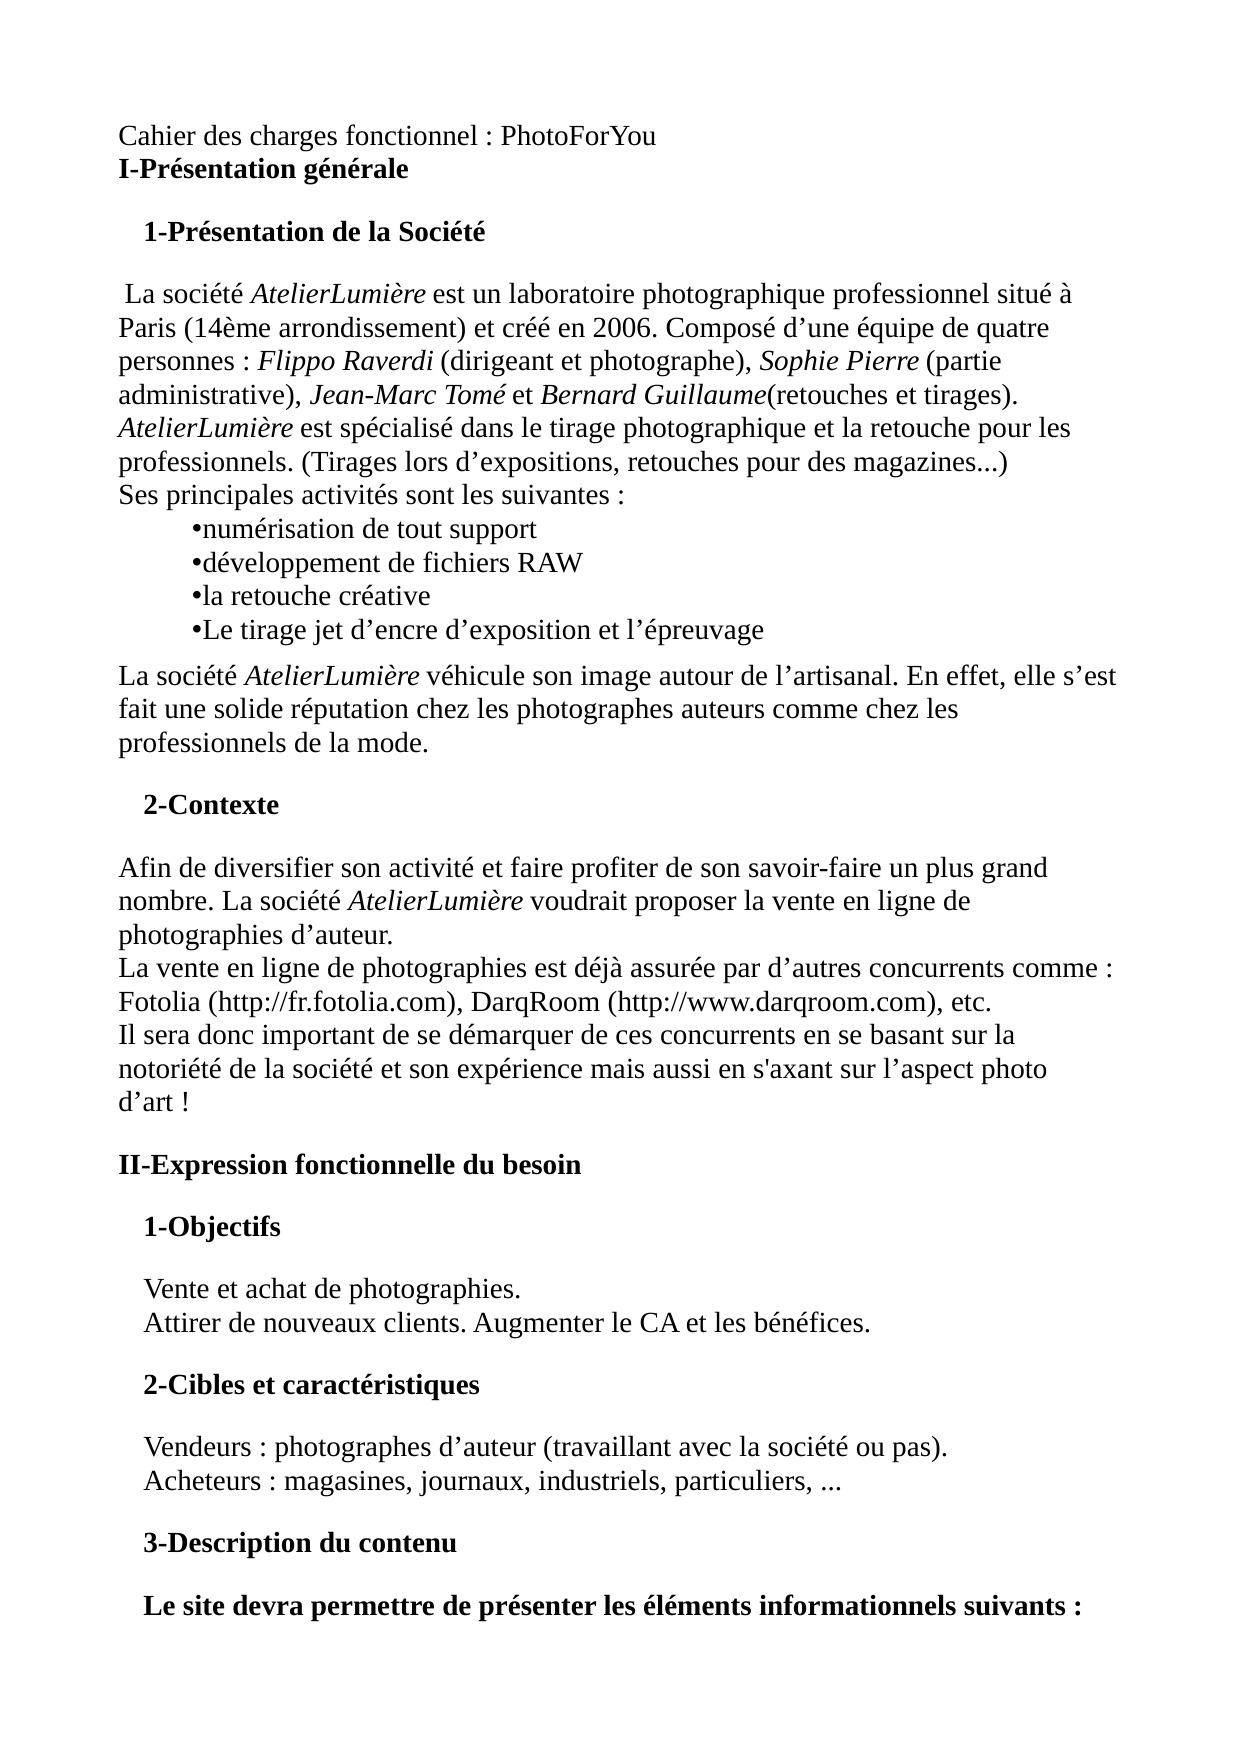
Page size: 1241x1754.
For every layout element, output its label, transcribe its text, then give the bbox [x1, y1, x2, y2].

list Le tirage jet d’encre d’exposition et l’épreuvage [118, 612, 1122, 646]
text Cahier des charges fonctionnel : PhotoForYou I-Présentation générale 1-Présentation de la Société La société AtelierLumière est un laboratoire photographique professionnel situé à Paris (14ème arrondissement) et créé en 2006. Composé d’une équipe de quatre personnes : Flippo Raverdi (dirigeant et photographe), Sophie Pierre (partie administrative), Jean-Marc Tomé et Bernard Guillaume(retouches et tirages). AtelierLumière est spécialisé dans le tirage photographique et la retouche pour les professionnels. (Tirages lors d’expositions, retouches pour des magazines...) Ses principales activités sont les suivantes : [118, 118, 1122, 511]
list la retouche créative [118, 578, 1122, 612]
list développement de fichiers RAW [118, 545, 1122, 578]
text La société AtelierLumière véhicule son image autour de l’artisanal. En effet, elle s’est fait une solide réputation chez les photographes auteurs comme chez les professionnels de la mode. 2-Contexte Afin de diversifier son activité et faire profiter de son savoir-faire un plus grand nombre. La société AtelierLumière voudrait proposer la vente en ligne de photographies d’auteur. La vente en ligne de photographies est déjà assurée par d’autres concurrents comme : Fotolia (http://fr.fotolia.com), DarqRoom (http://www.darqroom.com), etc. Il sera donc important de se démarquer de ces concurrents en se basant sur la notoriété de la société et son expérience mais aussi en s'axant sur l’aspect photo d’art ! II-Expression fonctionnelle du besoin 1-Objectifs Vente et achat de photographies. Attirer de nouveaux clients. Augmenter le CA et les bénéfices. 2-Cibles et caractéristiques Vendeurs : photographes d’auteur (travaillant avec la société ou pas). Acheteurs : magasines, journaux, industriels, particuliers, ... 3-Description du contenu Le site devra permettre de présenter les éléments informationnels suivants : [118, 658, 1122, 1621]
list numérisation de tout support [118, 511, 1122, 545]
